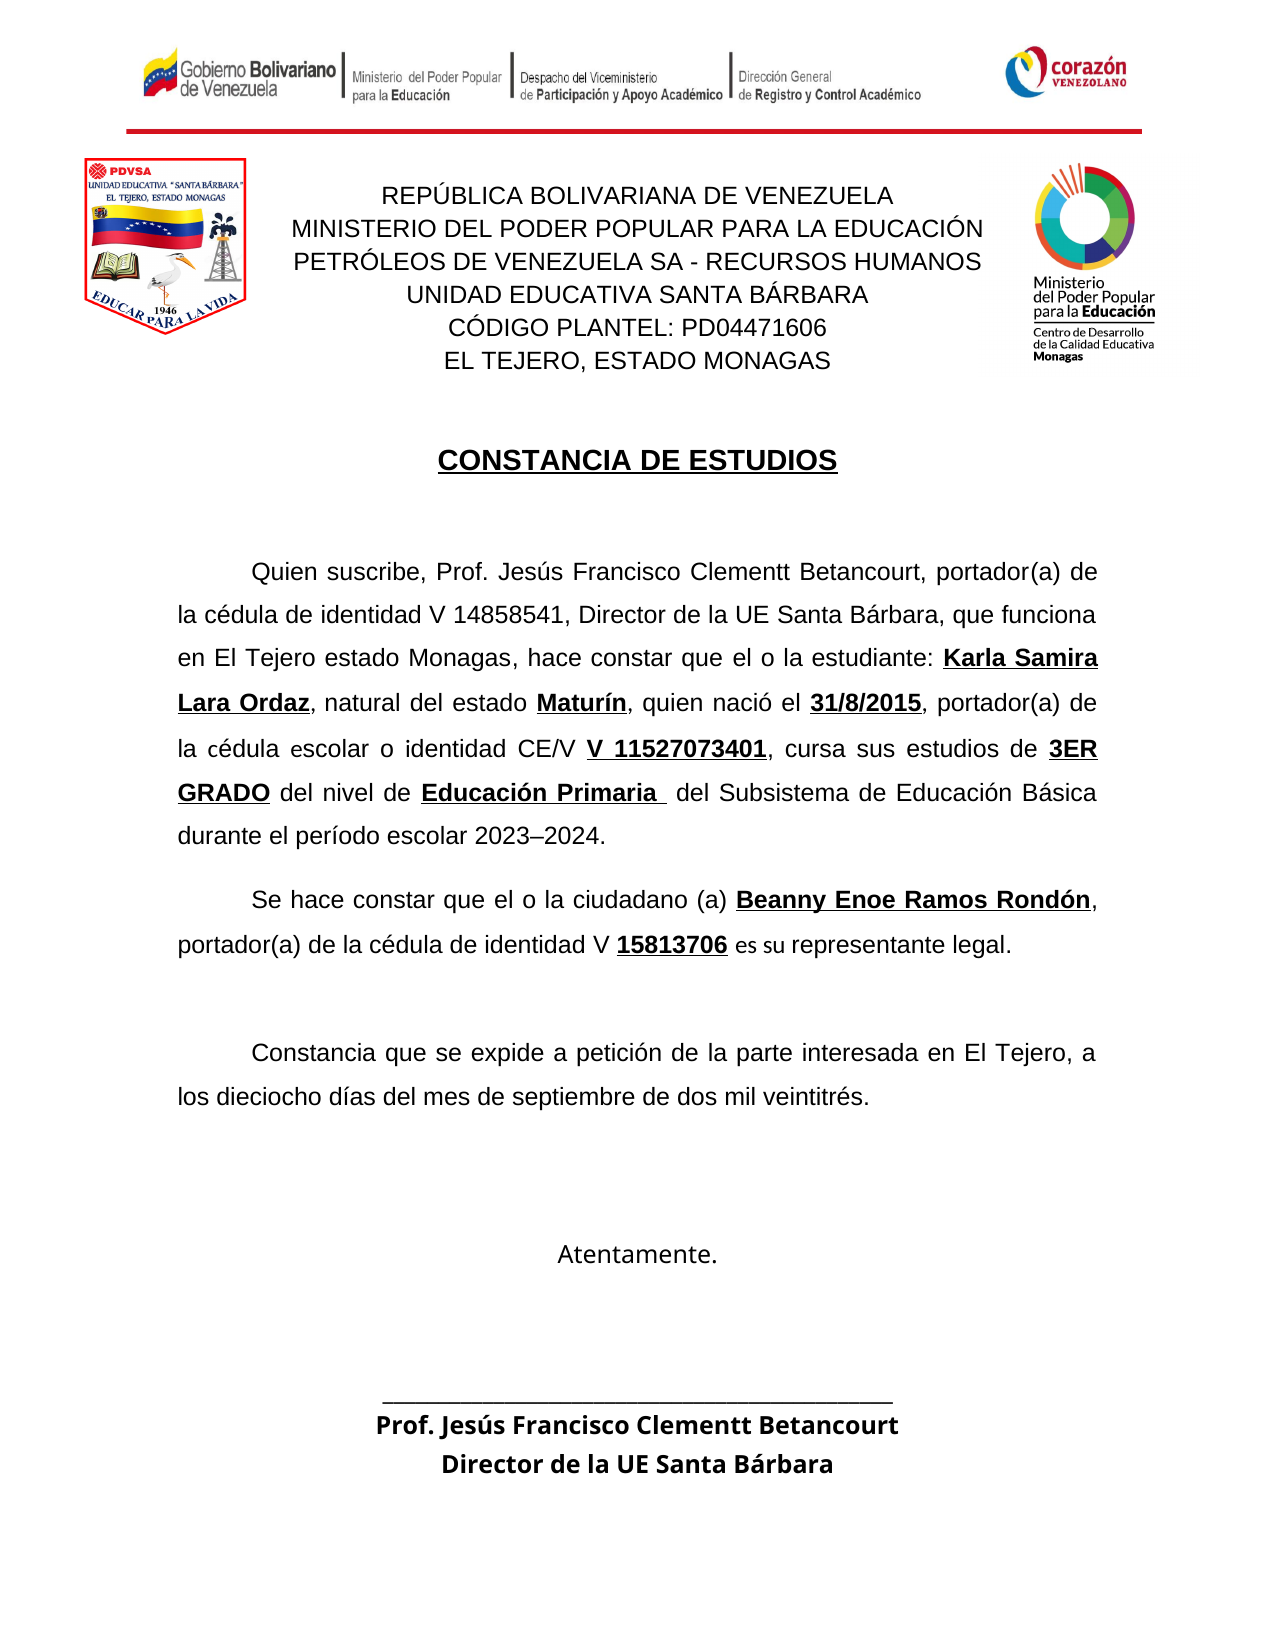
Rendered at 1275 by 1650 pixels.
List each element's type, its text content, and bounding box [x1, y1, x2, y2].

text Constancia que se expide a petición de la parte interesada en El Tejero, a los dieciocho días del mes de septiembre de dos mil veintitrés. [177, 1038, 1098, 1110]
text Director de la UE Santa Bárbara [177, 1447, 1098, 1481]
text ______________________________________________ [177, 1373, 1098, 1407]
picture [126, 11, 1142, 134]
text Se hace constar que el o la ciudadano (a) Beanny Enoe Ramos Rondón, portador(a) de la cédula de identidad V 15813706 es su representante legal. [177, 885, 1098, 959]
text EL TEJERO, ESTADO MONAGAS [177, 346, 978, 374]
subtitle REPÚBLICA BOLIVARIANA DE VENEZUELA [252, 181, 978, 209]
text Quien suscribe, Prof. Jesús Francisco Clementt Betancourt, portador(a) de la cédula de identidad V 14858541, Director de la UE Santa Bárbara, que funciona en El Tejero estado Monagas, hace constar que el o la estudiante: Karla Samira Lara Ordaz, natural del estado Maturín, quien nació el 31/8/2015, portador(a) de la cédula escolar o identidad CE/V V 11527073401, cursa sus estudios de 3ER GRADO del nivel de Educación Primaria del Subsistema de Educación Básica durante el período escolar 2023–2024. [177, 557, 1098, 849]
subtitle CONSTANCIA DE ESTUDIOS [177, 443, 1098, 476]
picture [978, 153, 1200, 377]
picture [79, 158, 252, 335]
text Prof. Jesús Francisco Clementt Betancourt [177, 1407, 1098, 1441]
subtitle PETRÓLEOS DE VENEZUELA SA - RECURSOS HUMANOS [252, 247, 978, 275]
text UNIDAD EDUCATIVA SANTA BÁRBARA [252, 280, 978, 308]
text CÓDIGO PLANTEL: PD04471606 [177, 313, 978, 341]
text Atentamente. [177, 1237, 1098, 1271]
subtitle MINISTERIO DEL PODER POPULAR PARA LA EDUCACIÓN [252, 214, 978, 242]
